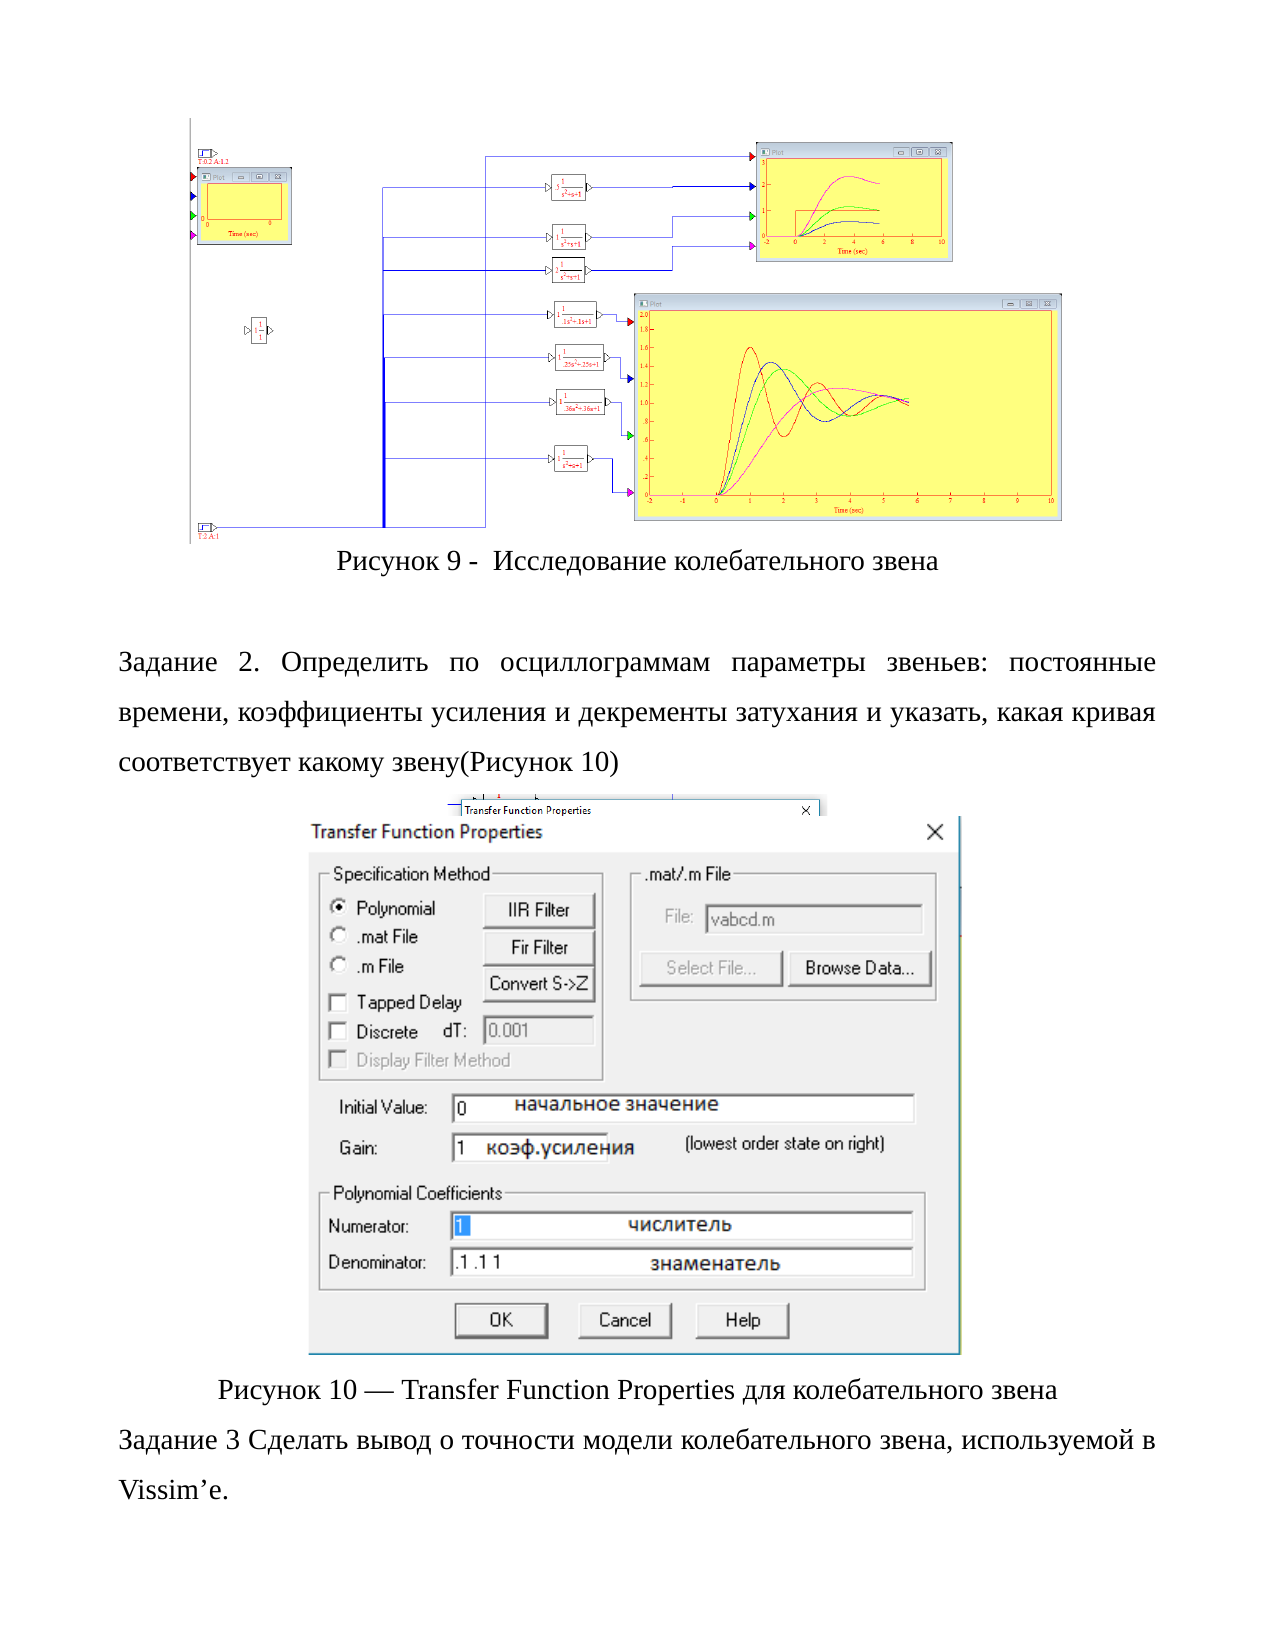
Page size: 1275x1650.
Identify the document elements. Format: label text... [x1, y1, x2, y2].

picture [189, 118, 1086, 544]
text Задание 2. Определить по осциллограммам параметры звеньев: постоянные времени, коэффициенты усиления и декременты затухания и указать, какая кривая соответствует какому звену(Рисунок 10) [118, 644, 1157, 778]
text Рисунок 9 - Исследование колебательного звена [118, 118, 1157, 577]
picture [308, 794, 962, 1355]
text Задание 3 Сделать вывод о точности модели колебательного звена, используемой в Vissim’е. [118, 1422, 1157, 1506]
text Рисунок 10 — Transfer Function Properties для колебательного звена [118, 795, 1157, 1405]
